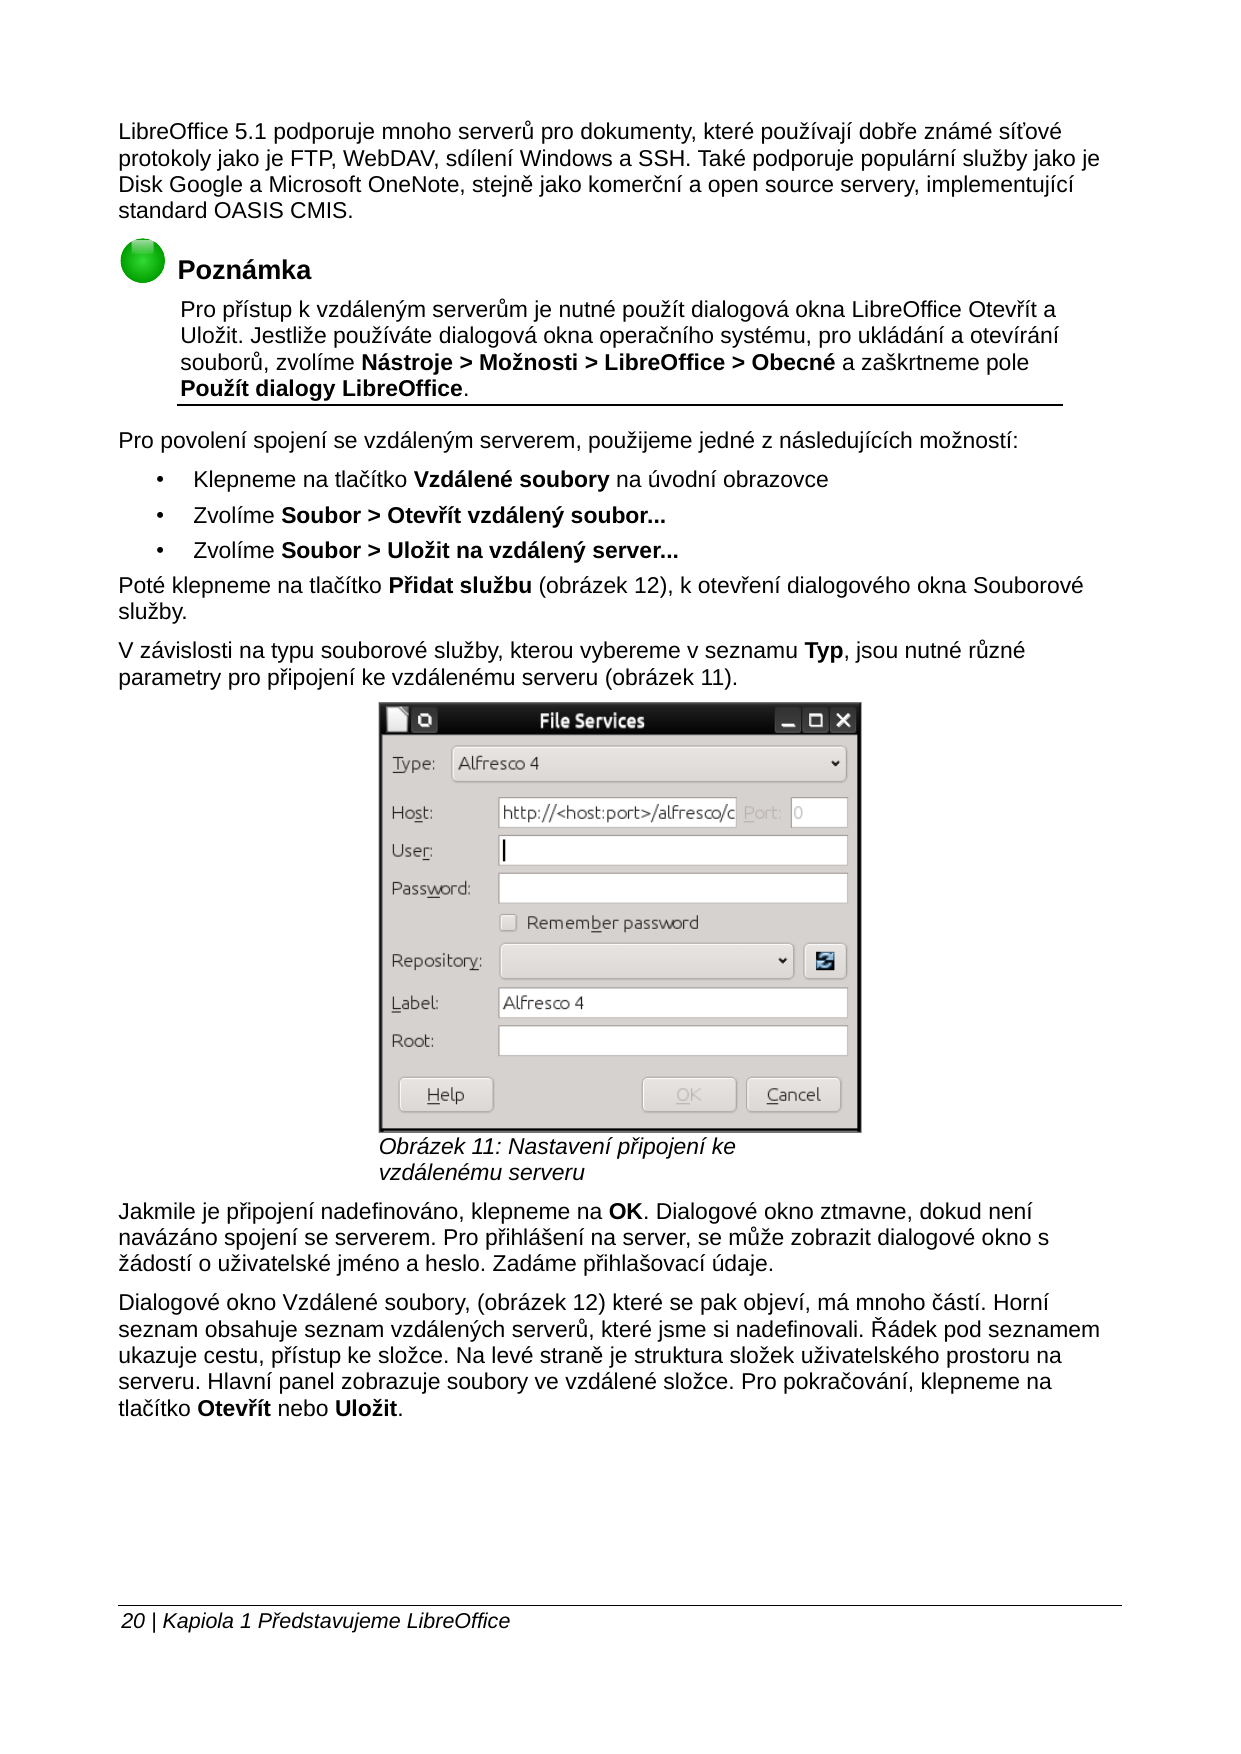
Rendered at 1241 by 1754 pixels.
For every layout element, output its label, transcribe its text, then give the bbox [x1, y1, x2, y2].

list Zvolíme Soubor > Uložit na vzdálený server... [156, 537, 1122, 563]
list Zvolíme Soubor > Otevřít vzdálený soubor... [156, 502, 1122, 528]
text Jakmile je připojení nadefinováno, klepneme na OK. Dialogové okno ztmavne, dokud není navázáno spojení se serverem. Pro přihlášení na server, se může zobrazit dialogové okno s žádostí o uživatelské jméno a heslo. Zadáme přihlašovací údaje. [118, 1198, 1122, 1277]
text Obrázek 11: Nastavení připojení ke vzdálenému serveru [378, 1133, 862, 1186]
picture [378, 702, 862, 1133]
text Pro přístup k vzdáleným serverům je nutné použít dialogová okna LibreOffice Otevřít a Uložit. Jestliže používáte dialogová okna operačního systému, pro ukládání a otevírání souborů, zvolíme Nástroje > Možnosti > LibreOffice > Obecné a zaškrtneme pole Použít dialogy LibreOffice. [177, 293, 1063, 404]
text Poté klepneme na tlačítko Přidat službu (obrázek 12), k otevření dialogového okna Souborové služby. [118, 572, 1122, 625]
text V závislosti na typu souborové služby, kterou vybereme v seznamu Typ, jsou nutné různé parametry pro připojení ke vzdálenému serveru (obrázek 11). [118, 637, 1122, 690]
list Klepneme na tlačítko Vzdálené soubory na úvodní obrazovce [156, 466, 1122, 493]
text Pro povolení spojení se vzdáleným serverem, použijeme jedné z následujících možností: [118, 427, 1122, 454]
text LibreOffice 5.1 podporuje mnoho serverů pro dokumenty, které používají dobře známé síťové protokoly jako je FTP, WebDAV, sdílení Windows a SSH. Také podporuje populární služby jako je Disk Google a Microsoft OneNote, stejně jako komerční a open source servery, implementující standard OASIS CMIS. [118, 118, 1122, 223]
subtitle Poznámka [118, 236, 1122, 285]
text Dialogové okno Vzdálené soubory, (obrázek 12) které se pak objeví, má mnoho částí. Horní seznam obsahuje seznam vzdálených serverů, které jsme si nadefinovali. Řádek pod seznamem ukazuje cestu, přístup ke složce. Na levé straně je struktura složek uživatelského prostoru na serveru. Hlavní panel zobrazuje soubory ve vzdálené složce. Pro pokračování, klepneme na tlačítko Otevřít nebo Uložit. [118, 1289, 1122, 1421]
